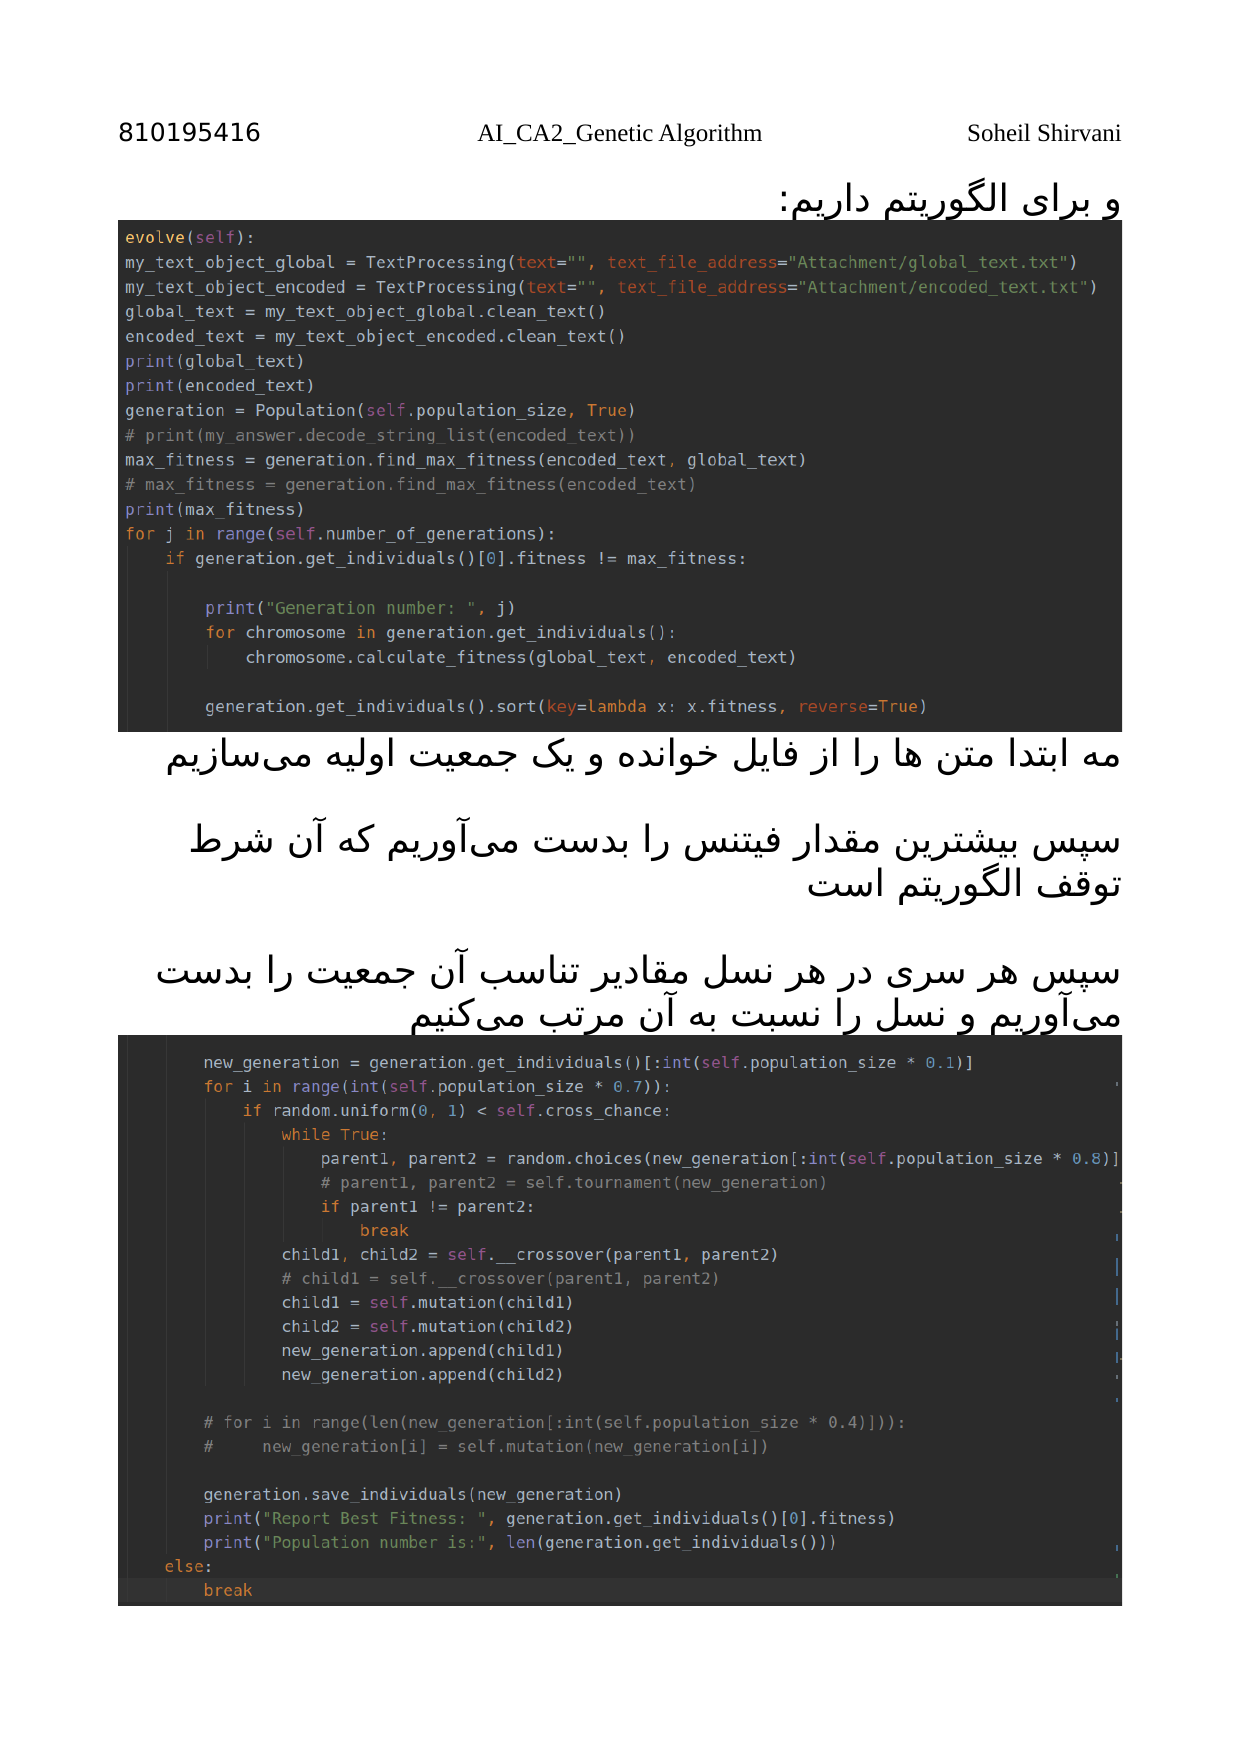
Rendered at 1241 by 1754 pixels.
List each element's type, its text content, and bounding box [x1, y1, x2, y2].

picture [118, 220, 1123, 732]
text سپس هر سری در هر نسل مقادیر تناسب آن جمعیت را بدست می‌آوریم و نسل را نسبت به آن مرتب می‌کنیم [118, 948, 1122, 1035]
text مه ابتدا متن ها را از فایل خوانده و یک جمعیت اولیه می‌سازیم [118, 732, 1122, 775]
text سپس بیشترین مقدار فیتنس را بدست می‌آوریم که آن شرط توقف الگوریتم است [118, 818, 1122, 905]
text و برای الگوریتم داریم: [118, 177, 1122, 220]
picture [118, 1035, 1123, 1606]
